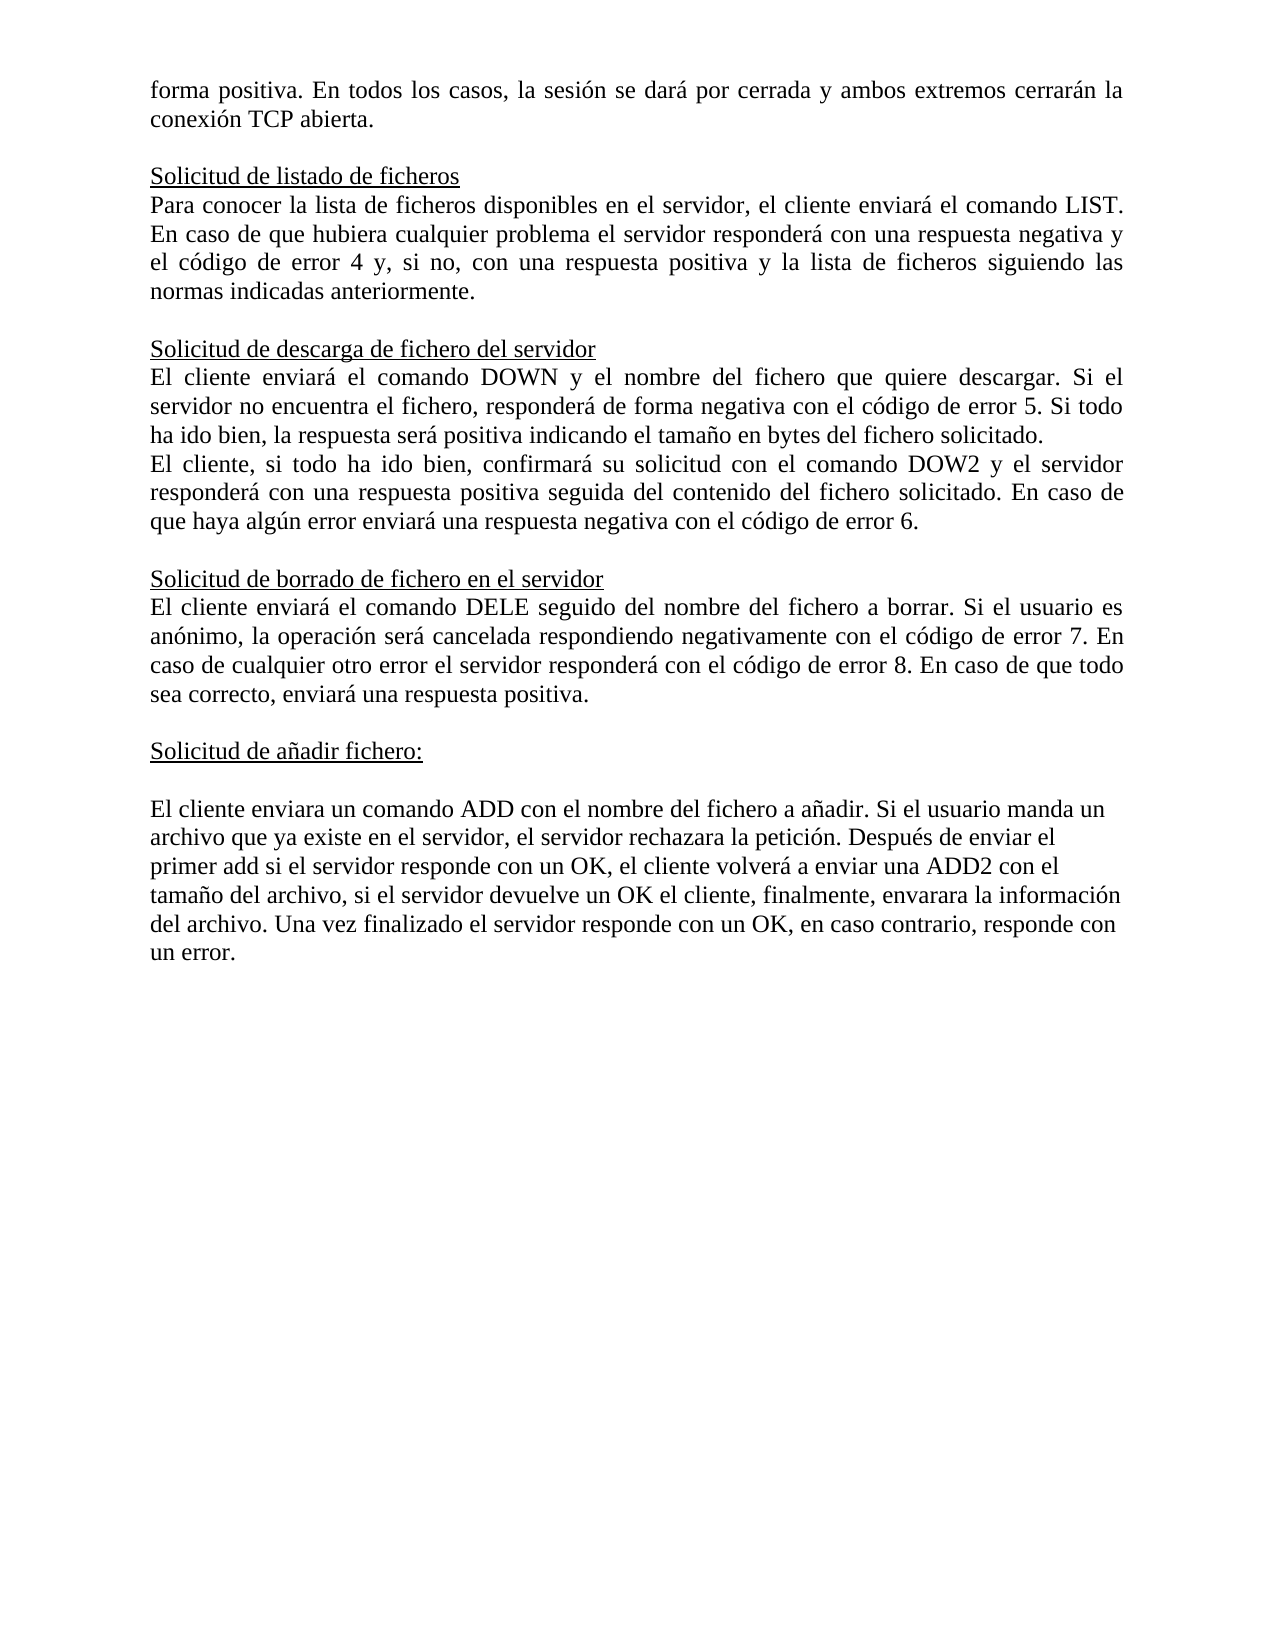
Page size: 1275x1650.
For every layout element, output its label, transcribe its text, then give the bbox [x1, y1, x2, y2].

text Solicitud de borrado de fichero en el servidor [150, 564, 1125, 592]
text Solicitud de listado de ficheros [150, 161, 1125, 190]
text Para conocer la lista de ficheros disponibles en el servidor, el cliente enviará el comando LIST. En caso de que hubiera cualquier problema el servidor responderá con una respuesta negativa y el código de error 4 y, si no, con una respuesta positiva y la lista de ficheros siguiendo las normas indicadas anteriormente. [150, 190, 1125, 305]
text Solicitud de descarga de fichero del servidor [150, 334, 1125, 362]
text El cliente, si todo ha ido bien, confirmará su solicitud con el comando DOW2 y el servidor responderá con una respuesta positiva seguida del contenido del fichero solicitado. En caso de que haya algún error enviará una respuesta negativa con el código de error 6. [150, 449, 1125, 535]
text El cliente enviara un comando ADD con el nombre del fichero a añadir. Si el usuario manda un archivo que ya existe en el servidor, el servidor rechazara la petición. Después de enviar el primer add si el servidor responde con un OK, el cliente volverá a enviar una ADD2 con el tamaño del archivo, si el servidor devuelve un OK el cliente, finalmente, envarara la información del archivo. Una vez finalizado el servidor responde con un OK, en caso contrario, responde con un error. [150, 794, 1125, 966]
text El cliente enviará el comando DOWN y el nombre del fichero que quiere descargar. Si el servidor no encuentra el fichero, responderá de forma negativa con el código de error 5. Si todo ha ido bien, la respuesta será positiva indicando el tamaño en bytes del fichero solicitado. [150, 362, 1125, 449]
text forma positiva. En todos los casos, la sesión se dará por cerrada y ambos extremos cerrarán la conexión TCP abierta. [150, 75, 1125, 132]
text El cliente enviará el comando DELE seguido del nombre del fichero a borrar. Si el usuario es anónimo, la operación será cancelada respondiendo negativamente con el código de error 7. En caso de cualquier otro error el servidor responderá con el código de error 8. En caso de que todo sea correcto, enviará una respuesta positiva. [150, 592, 1125, 707]
text Solicitud de añadir fichero: [150, 736, 1125, 765]
